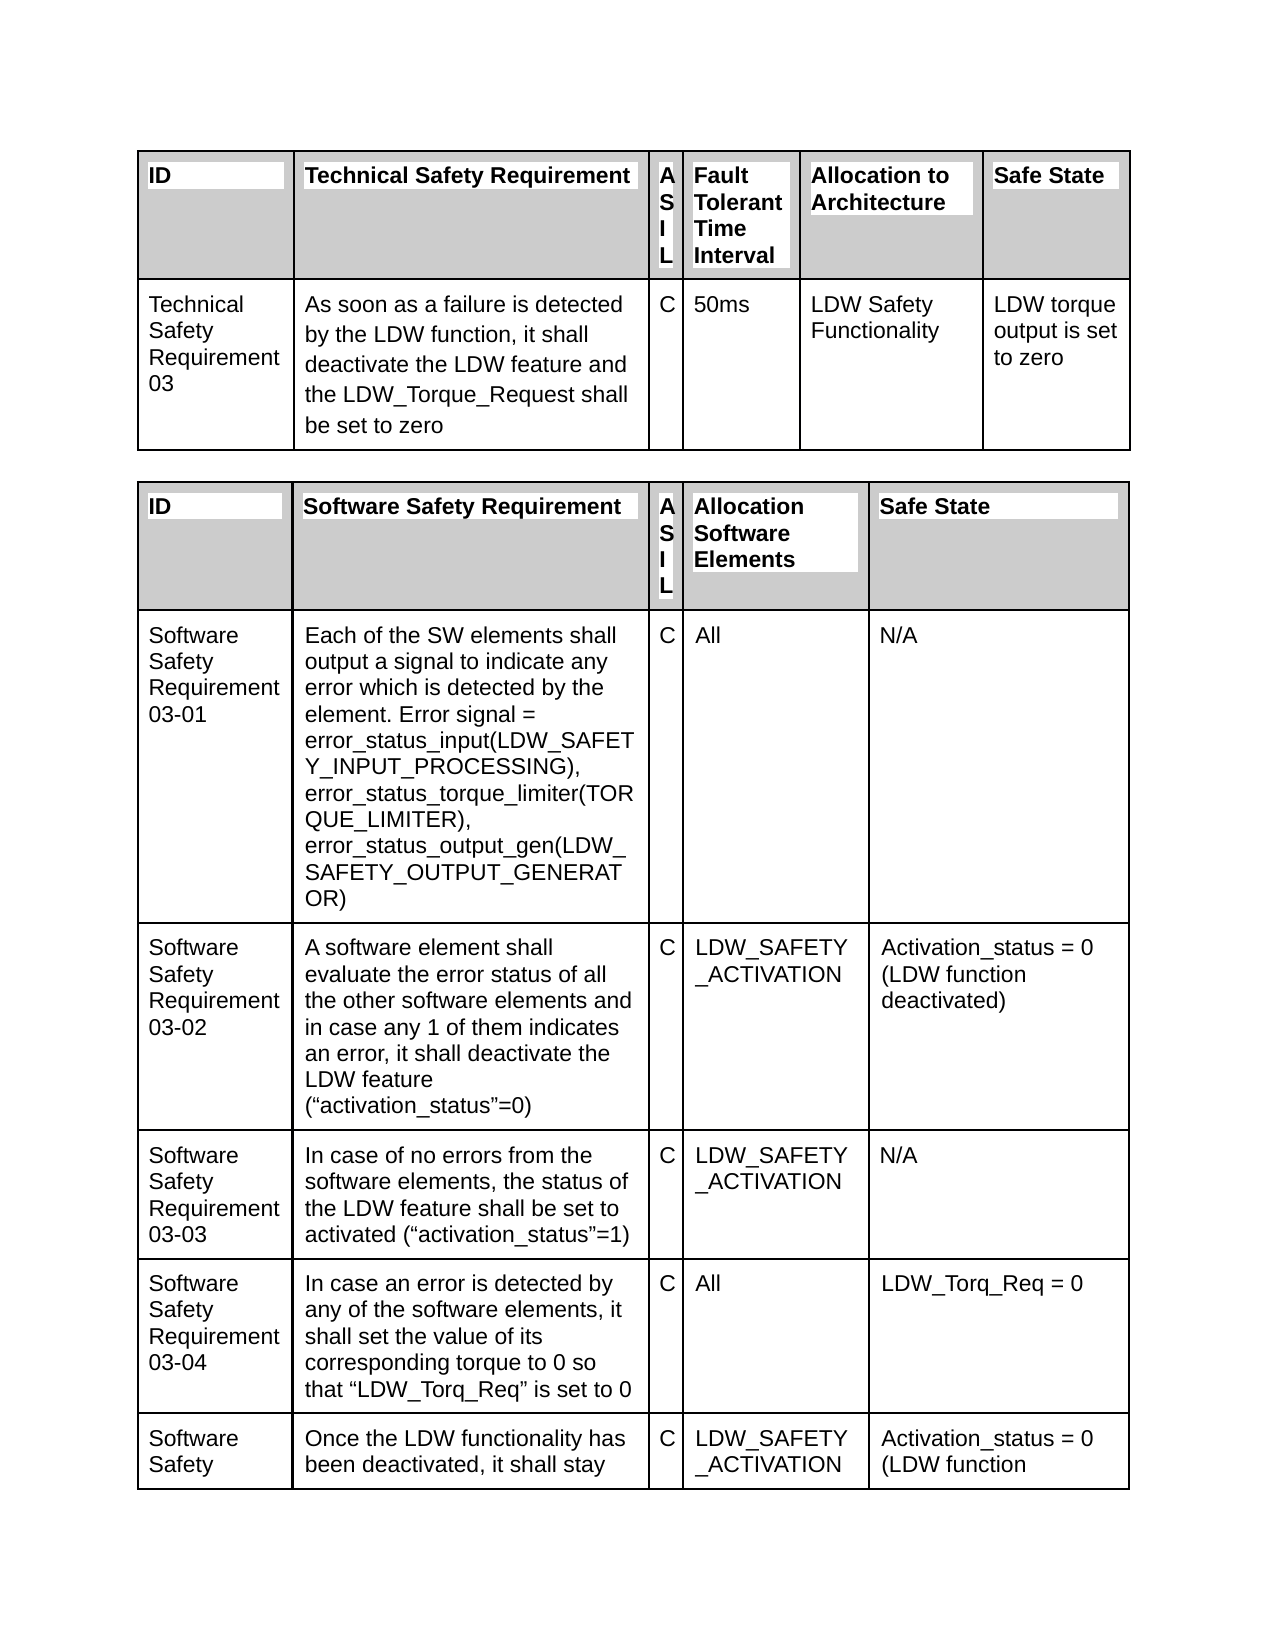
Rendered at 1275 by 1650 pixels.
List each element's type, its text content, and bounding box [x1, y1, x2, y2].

table_header Allocation Software Elements [684, 483, 868, 609]
table_cell N/A [870, 611, 1128, 922]
table_cell C [650, 1414, 682, 1488]
table_header Software Safety Requirement [294, 483, 648, 609]
table_header ASIL [650, 483, 682, 609]
table_header Fault Tolerant Time Interval [684, 152, 799, 278]
table_cell Software Safety Requirement03-04 [139, 1260, 291, 1412]
table_header ASIL [650, 152, 682, 278]
table_cell Activation_status = 0 (LDW function deactivated) [870, 924, 1128, 1129]
table_header ID [139, 483, 291, 609]
table_cell Software Safety [139, 1414, 291, 1488]
table_cell In case of no errors from the software elements, the status of the LDW feature shall be set to activated (“activation_status”=1) [294, 1131, 648, 1258]
table_cell Each of the SW elements shall output a signal to indicate any error which is detected by the element. Error signal = error_status_input(LDW_SAFETY_INPUT_PROCESSING), error_status_torque_limiter(TORQUE_LIMITER), error_status_output_gen(LDW_SAFETY_OUTPUT_GENERATOR) [294, 611, 648, 922]
table_header Safe State [870, 483, 1128, 609]
table_cell C [650, 611, 682, 922]
table_header ID [139, 152, 293, 278]
table_cell As soon as a failure is detected by the LDW function, it shall deactivate the LDW feature and the LDW_Torque_Request shall be set to zero [295, 280, 648, 448]
table_cell 50ms [684, 280, 799, 448]
table_cell Software Safety Requirement03-01 [139, 611, 291, 922]
table_cell C [650, 280, 682, 448]
table_header Safe State [984, 152, 1129, 278]
table_cell C [650, 924, 682, 1129]
table_cell Software Safety Requirement03-02 [139, 924, 291, 1129]
table_cell Technical Safety Requirement 03 [139, 280, 293, 448]
table_cell LDW_SAFETY_ACTIVATION [684, 1414, 868, 1488]
table_cell LDW_SAFETY_ACTIVATION [684, 924, 868, 1129]
table_cell Software Safety Requirement03-03 [139, 1131, 291, 1258]
table_cell In case an error is detected by any of the software elements, it shall set the value of its corresponding torque to 0 so that “LDW_Torq_Req” is set to 0 [294, 1260, 648, 1412]
table_cell All [684, 1260, 868, 1412]
table_cell Activation_status = 0 (LDW function [870, 1414, 1128, 1488]
table_cell All [684, 611, 868, 922]
table_cell LDW_SAFETY_ACTIVATION [684, 1131, 868, 1258]
table_cell C [650, 1260, 682, 1412]
table_cell A software element shall evaluate the error status of all the other software elements and in case any 1 of them indicates an error, it shall deactivate the LDW feature (“activation_status”=0) [294, 924, 648, 1129]
table_cell LDW_Torq_Req = 0 [870, 1260, 1128, 1412]
table_cell LDW torque output is set to zero [984, 280, 1129, 448]
table_cell LDW Safety Functionality [801, 280, 982, 448]
table_cell N/A [870, 1131, 1128, 1258]
table_cell Once the LDW functionality has been deactivated, it shall stay [294, 1414, 648, 1488]
table_header Technical Safety Requirement [295, 152, 648, 278]
table_header Allocation to Architecture [801, 152, 982, 278]
table_cell C [650, 1131, 682, 1258]
